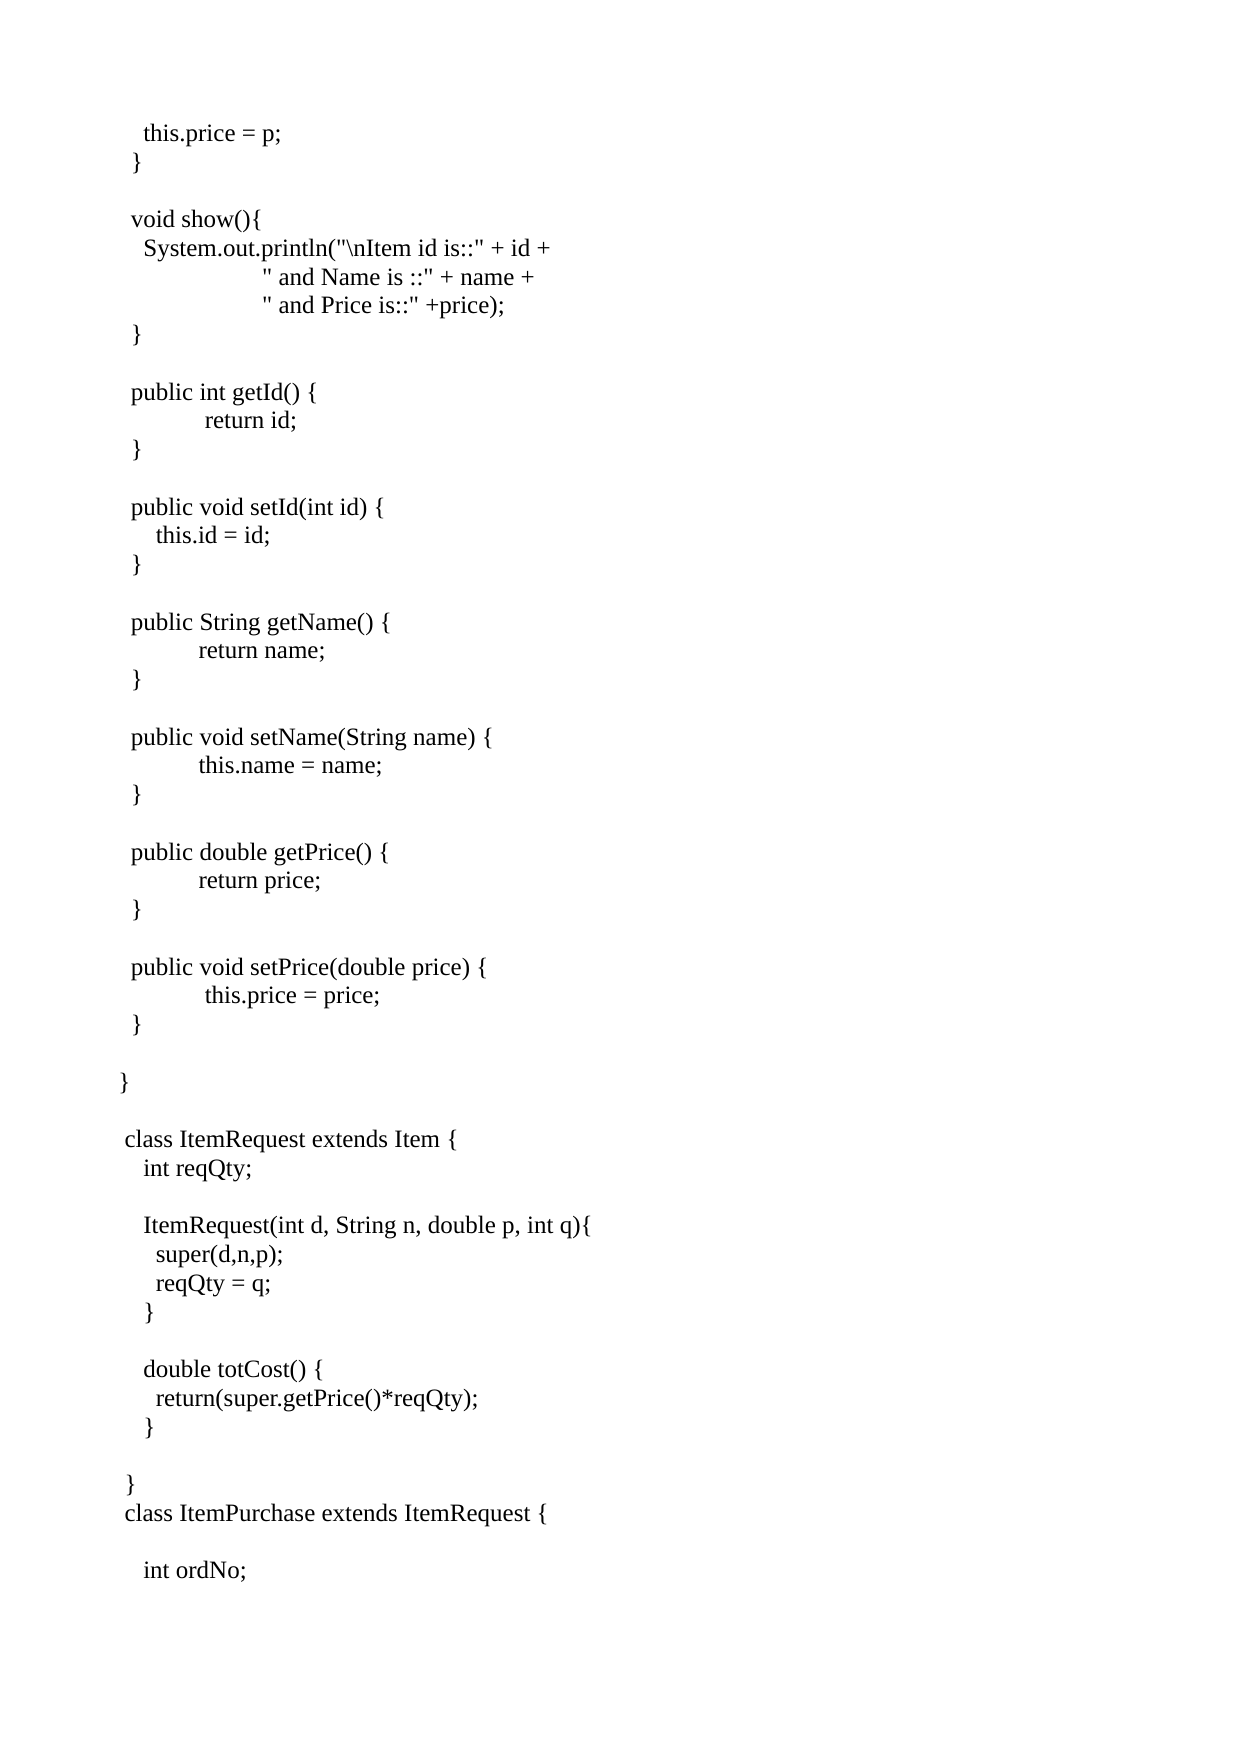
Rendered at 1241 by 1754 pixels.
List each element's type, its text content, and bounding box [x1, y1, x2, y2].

text } [118, 1412, 1122, 1441]
text this.price = p; [118, 118, 1122, 147]
text } [118, 147, 1122, 176]
text } [118, 894, 1122, 923]
text this.name = name; [118, 751, 1122, 779]
text " and Price is::" +price); [118, 291, 1122, 319]
text public int getId() { [118, 377, 1122, 406]
text } [118, 664, 1122, 693]
text } [118, 1469, 1122, 1498]
text super(d,n,p); [118, 1239, 1122, 1268]
text public void setName(String name) { [118, 722, 1122, 751]
text class ItemPurchase extends ItemRequest { [118, 1498, 1122, 1527]
text } [118, 779, 1122, 808]
text } [118, 319, 1122, 348]
text return id; [118, 406, 1122, 434]
text return price; [118, 866, 1122, 894]
text public String getName() { [118, 607, 1122, 636]
text return(super.getPrice()*reqQty); [118, 1383, 1122, 1412]
text public double getPrice() { [118, 837, 1122, 866]
text double totCost() { [118, 1354, 1122, 1383]
text } [118, 434, 1122, 463]
text public void setId(int id) { [118, 492, 1122, 521]
text reqQty = q; [118, 1268, 1122, 1297]
text return name; [118, 636, 1122, 664]
text this.price = price; [118, 981, 1122, 1009]
text int ordNo; [118, 1556, 1122, 1584]
text ItemRequest(int d, String n, double p, int q){ [118, 1211, 1122, 1239]
text class ItemRequest extends Item { [118, 1124, 1122, 1153]
text System.out.println("\nItem id is::" + id + [118, 233, 1122, 262]
text } [118, 549, 1122, 578]
text " and Name is ::" + name + [118, 262, 1122, 291]
text } [118, 1297, 1122, 1326]
text } [118, 1009, 1122, 1038]
text public void setPrice(double price) { [118, 952, 1122, 981]
text void show(){ [118, 204, 1122, 233]
text this.id = id; [118, 521, 1122, 549]
text int reqQty; [118, 1153, 1122, 1182]
text } [118, 1067, 1122, 1096]
